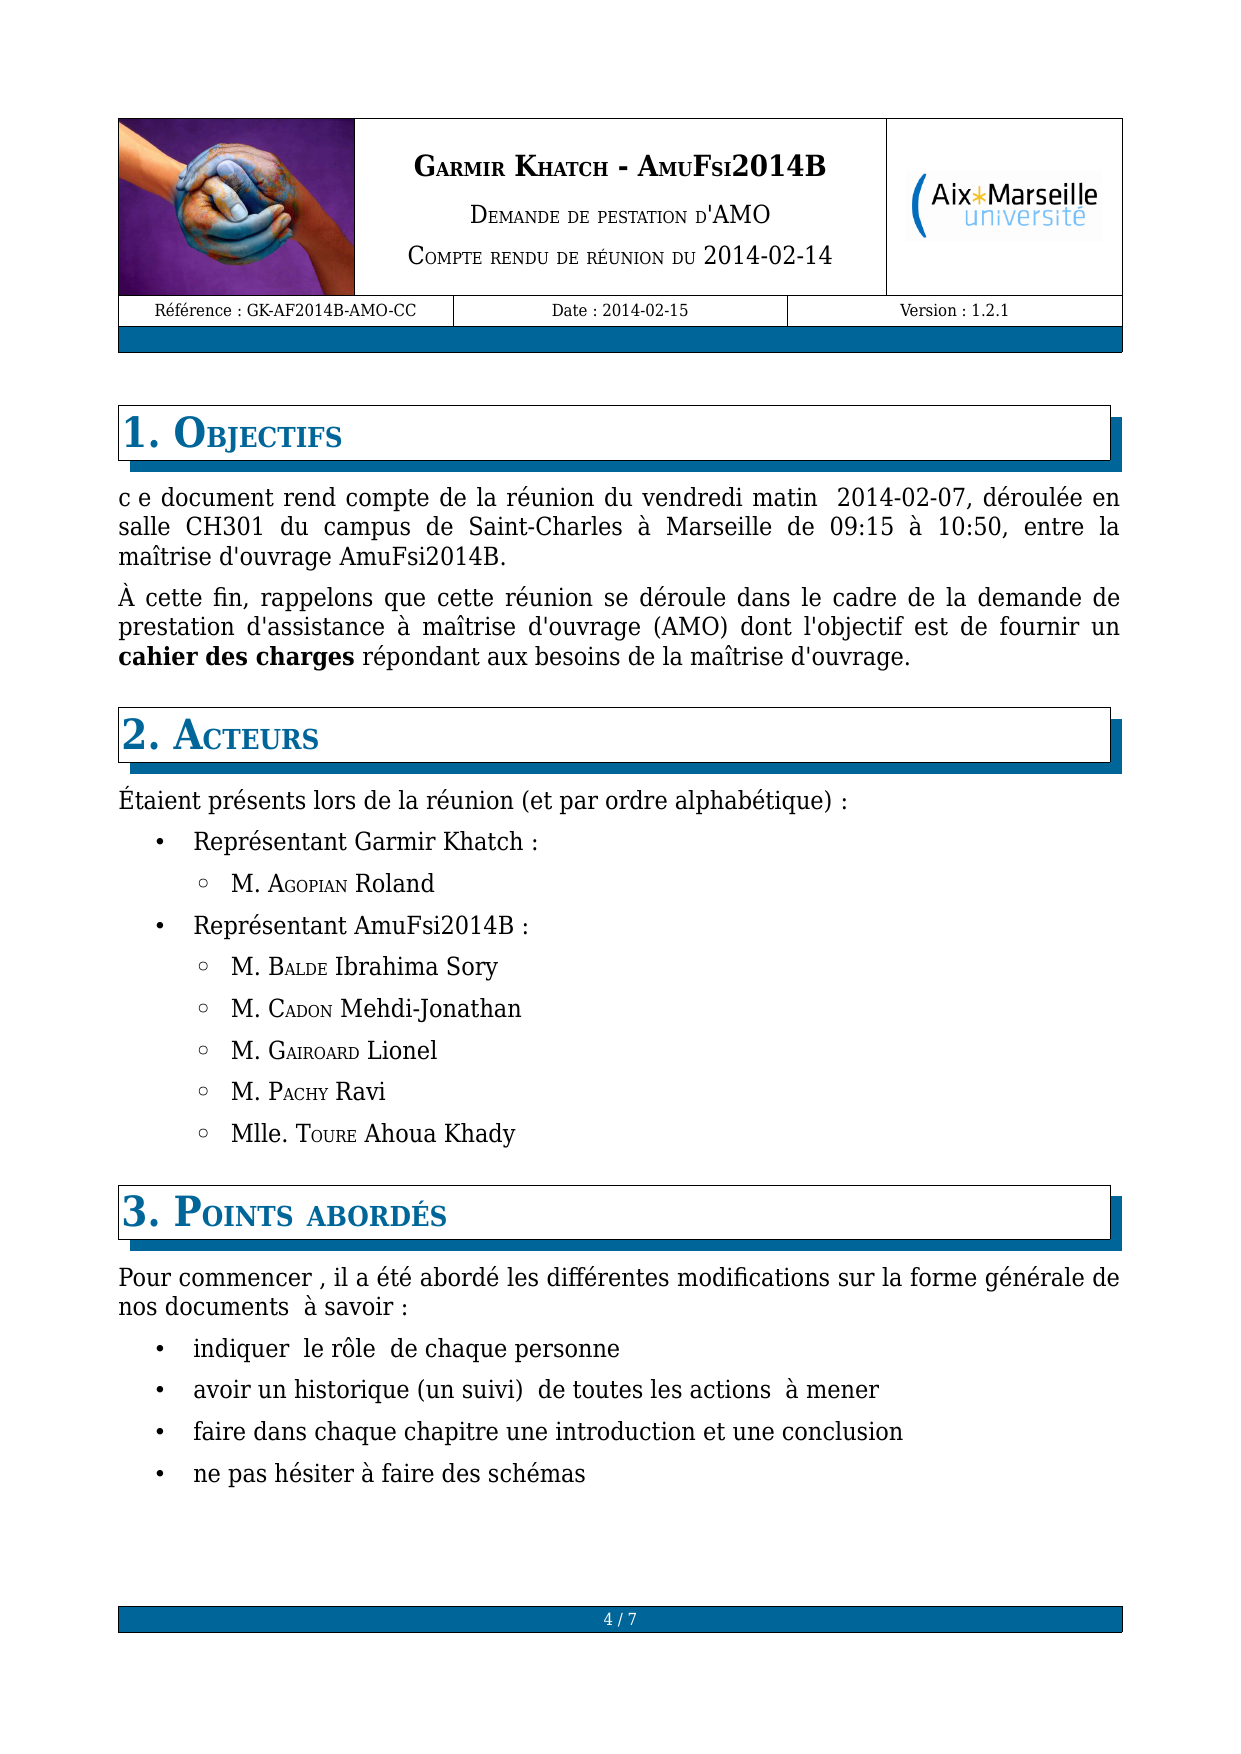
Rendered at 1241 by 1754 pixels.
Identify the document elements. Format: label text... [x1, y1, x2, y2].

picture [119, 119, 354, 295]
list ne pas hésiter à faire des schémas [156, 1459, 1122, 1488]
text c e document rend compte de la réunion du vendredi matin 2014-02-07, déroulée en salle CH301 du campus de Saint-Charles à Marseille de 09:15 à 10:50, entre la maîtrise d'ouvrage AmuFsi2014B. [118, 483, 1122, 571]
picture [887, 126, 1122, 288]
text Étaient présents lors de la réunion (et par ordre alphabétique) : [118, 786, 1122, 815]
list faire dans chaque chapitre une introduction et une conclusion [156, 1417, 1122, 1446]
list Représentant Garmir Khatch : [156, 827, 1122, 857]
subtitle Points abordés [119, 1186, 1110, 1239]
subtitle Objectifs [119, 406, 1110, 460]
list M. Cadon Mehdi-Jonathan [193, 994, 1122, 1023]
text Pour commencer , il a été abordé les différentes modifications sur la forme générale de nos documents à savoir : [118, 1263, 1122, 1321]
list M. Agopian Roland [193, 869, 1122, 898]
text À cette fin, rappelons que cette réunion se déroule dans le cadre de la demande de prestation d'assistance à maîtrise d'ouvrage (AMO) dont l'objectif est de fournir un cahier des charges répondant aux besoins de la maîtrise d'ouvrage. [118, 583, 1122, 671]
list Représentant AmuFsi2014B : [156, 911, 1122, 940]
list M. Pachy Ravi [193, 1077, 1122, 1107]
list avoir un historique (un suivi) de toutes les actions à mener [156, 1376, 1122, 1405]
list M. Balde Ibrahima Sory [193, 952, 1122, 982]
list M. Gairoard Lionel [193, 1036, 1122, 1065]
subtitle Acteurs [119, 708, 1110, 762]
list Mlle. Toure Ahoua Khady [193, 1119, 1122, 1148]
list indiquer le rôle de chaque personne [156, 1334, 1122, 1363]
